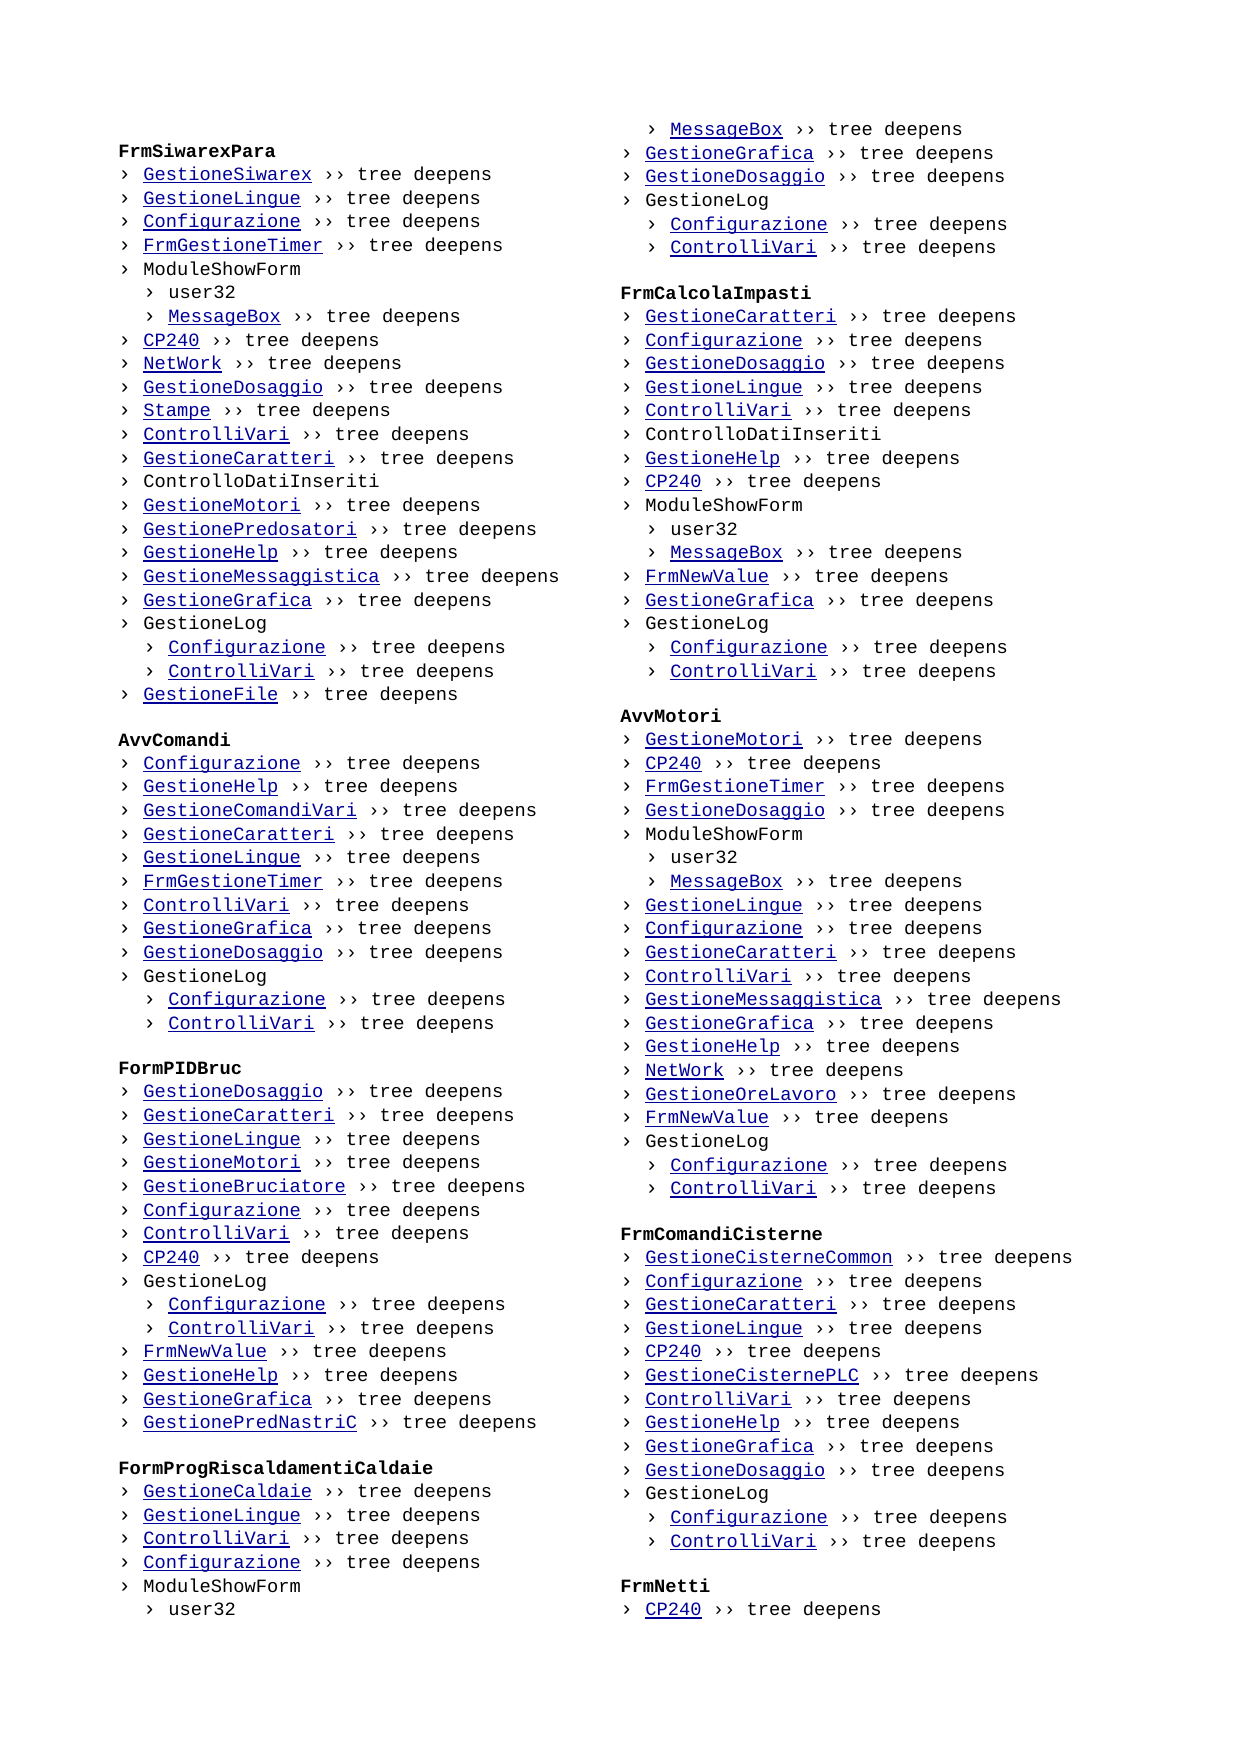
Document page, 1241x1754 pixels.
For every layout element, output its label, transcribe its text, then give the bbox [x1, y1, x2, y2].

text › GestioneGrafica ›› tree deepens [620, 142, 1122, 165]
text › MessageBox ›› tree deepens [620, 870, 1122, 894]
text › ControlliVari ›› tree deepens [620, 964, 1122, 988]
text › GestioneFile ›› tree deepens [118, 683, 620, 707]
text › Configurazione ›› tree deepens [620, 213, 1122, 236]
text › GestioneGrafica ›› tree deepens [118, 589, 620, 612]
text › GestioneMotori ›› tree deepens [620, 728, 1122, 752]
text › GestioneCaratteri ›› tree deepens [118, 447, 620, 470]
text › ControlliVari ›› tree deepens [118, 659, 620, 683]
text › GestioneLog [118, 964, 620, 988]
text › CP240 ›› tree deepens [620, 470, 1122, 494]
text › GestioneLingue ›› tree deepens [118, 846, 620, 870]
text › ControlliVari ›› tree deepens [118, 1317, 620, 1341]
text › GestioneDosaggio ›› tree deepens [620, 352, 1122, 376]
text › GestioneMotori ›› tree deepens [118, 1151, 620, 1175]
text › GestioneLog [620, 189, 1122, 213]
text › user32 [620, 846, 1122, 870]
text › FrmGestioneTimer ›› tree deepens [118, 234, 620, 258]
text › ControlliVari ›› tree deepens [118, 1222, 620, 1246]
text › ControlliVari ›› tree deepens [620, 399, 1122, 423]
text › ControlliVari ›› tree deepens [620, 1388, 1122, 1411]
text › GestionePredNastriC ›› tree deepens [118, 1411, 620, 1435]
text › CP240 ›› tree deepens [620, 1341, 1122, 1364]
text › user32 [620, 518, 1122, 541]
text › GestioneHelp ›› tree deepens [118, 1364, 620, 1388]
text › GestioneHelp ›› tree deepens [620, 447, 1122, 470]
text AvvMotori [620, 707, 1122, 728]
text › GestioneSiwarex ›› tree deepens [118, 163, 620, 187]
text › GestionePredosatori ›› tree deepens [118, 518, 620, 541]
text FrmCalcolaImpasti [620, 284, 1122, 305]
text › FrmNewValue ›› tree deepens [620, 565, 1122, 589]
text › GestioneDosaggio ›› tree deepens [620, 799, 1122, 823]
text › FrmNewValue ›› tree deepens [118, 1341, 620, 1364]
text › GestioneLingue ›› tree deepens [620, 1317, 1122, 1341]
text › GestioneMessaggistica ›› tree deepens [118, 565, 620, 589]
text FrmNetti [620, 1577, 1122, 1598]
text › ControlliVari ›› tree deepens [118, 423, 620, 447]
text › GestioneCaratteri ›› tree deepens [620, 941, 1122, 964]
text › GestioneMotori ›› tree deepens [118, 494, 620, 518]
text › ControlliVari ›› tree deepens [118, 1012, 620, 1036]
text › Configurazione ›› tree deepens [620, 1506, 1122, 1530]
text › ControlliVari ›› tree deepens [118, 1527, 620, 1551]
text › GestioneDosaggio ›› tree deepens [118, 941, 620, 964]
text › Configurazione ›› tree deepens [118, 988, 620, 1012]
text › GestioneDosaggio ›› tree deepens [118, 376, 620, 399]
text › GestioneCaratteri ›› tree deepens [620, 305, 1122, 328]
text › GestioneLingue ›› tree deepens [118, 1504, 620, 1527]
text › GestioneMessaggistica ›› tree deepens [620, 988, 1122, 1012]
text › ModuleShowForm [620, 494, 1122, 518]
text › GestioneOreLavoro ›› tree deepens [620, 1083, 1122, 1106]
text › ControlloDatiInseriti [118, 470, 620, 494]
text › user32 [118, 281, 620, 305]
text › FrmNewValue ›› tree deepens [620, 1106, 1122, 1130]
text › GestioneLog [620, 1130, 1122, 1154]
text › ControlliVari ›› tree deepens [118, 894, 620, 917]
text › ControlliVari ›› tree deepens [620, 659, 1122, 683]
text › GestioneHelp ›› tree deepens [118, 775, 620, 799]
text › CP240 ›› tree deepens [118, 1246, 620, 1269]
text › GestioneHelp ›› tree deepens [118, 541, 620, 565]
text › GestioneBruciatore ›› tree deepens [118, 1175, 620, 1199]
text › GestioneCisternePLC ›› tree deepens [620, 1364, 1122, 1388]
text › Configurazione ›› tree deepens [118, 1551, 620, 1574]
text › Configurazione ›› tree deepens [620, 1269, 1122, 1293]
text › Configurazione ›› tree deepens [118, 210, 620, 234]
text › GestioneLog [620, 1482, 1122, 1506]
text › NetWork ›› tree deepens [118, 352, 620, 376]
text › ControlliVari ›› tree deepens [620, 236, 1122, 260]
text › Configurazione ›› tree deepens [118, 636, 620, 659]
text › CP240 ›› tree deepens [118, 328, 620, 352]
text › ModuleShowForm [620, 823, 1122, 846]
text › GestioneCisterneCommon ›› tree deepens [620, 1246, 1122, 1269]
text › ControlliVari ›› tree deepens [620, 1177, 1122, 1201]
text › CP240 ›› tree deepens [620, 752, 1122, 775]
text › GestioneDosaggio ›› tree deepens [620, 165, 1122, 189]
text › Configurazione ›› tree deepens [620, 1154, 1122, 1177]
text FrmComandiCisterne [620, 1225, 1122, 1246]
text › GestioneDosaggio ›› tree deepens [620, 1459, 1122, 1482]
text › GestioneGrafica ›› tree deepens [118, 1388, 620, 1411]
text › GestioneCaratteri ›› tree deepens [620, 1293, 1122, 1317]
text FrmSiwarexPara [118, 142, 620, 163]
text › GestioneComandiVari ›› tree deepens [118, 799, 620, 823]
text › Configurazione ›› tree deepens [118, 1199, 620, 1222]
text › GestioneLingue ›› tree deepens [118, 1128, 620, 1151]
text › GestioneLingue ›› tree deepens [620, 894, 1122, 917]
text › Configurazione ›› tree deepens [118, 752, 620, 775]
text › ControlloDatiInseriti [620, 423, 1122, 447]
text › Stampe ›› tree deepens [118, 399, 620, 423]
text › GestioneGrafica ›› tree deepens [620, 1435, 1122, 1459]
text › FrmGestioneTimer ›› tree deepens [118, 870, 620, 894]
text › GestioneDosaggio ›› tree deepens [118, 1080, 620, 1104]
text › MessageBox ›› tree deepens [620, 541, 1122, 565]
text AvvComandi [118, 731, 620, 752]
text › MessageBox ›› tree deepens [620, 118, 1122, 142]
text › GestioneHelp ›› tree deepens [620, 1411, 1122, 1435]
text › GestioneLingue ›› tree deepens [620, 376, 1122, 399]
text › GestioneHelp ›› tree deepens [620, 1036, 1122, 1059]
text › GestioneCaratteri ›› tree deepens [118, 823, 620, 846]
text FormPIDBruc [118, 1059, 620, 1080]
text › GestioneGrafica ›› tree deepens [620, 1012, 1122, 1036]
text › GestioneGrafica ›› tree deepens [620, 589, 1122, 612]
text › ControlliVari ›› tree deepens [620, 1530, 1122, 1553]
text › MessageBox ›› tree deepens [118, 305, 620, 328]
text › NetWork ›› tree deepens [620, 1059, 1122, 1083]
text › GestioneCaratteri ›› tree deepens [118, 1104, 620, 1128]
text › Configurazione ›› tree deepens [118, 1293, 620, 1317]
text › Configurazione ›› tree deepens [620, 328, 1122, 352]
text › ModuleShowForm [118, 258, 620, 281]
text › CP240 ›› tree deepens [620, 1598, 1122, 1622]
text › GestioneLog [118, 1269, 620, 1293]
text › FrmGestioneTimer ›› tree deepens [620, 775, 1122, 799]
text › Configurazione ›› tree deepens [620, 636, 1122, 659]
text › GestioneLog [118, 612, 620, 636]
text › ModuleShowForm [118, 1574, 620, 1598]
text › GestioneGrafica ›› tree deepens [118, 917, 620, 941]
text › user32 [118, 1598, 620, 1622]
text › GestioneLog [620, 612, 1122, 636]
text › Configurazione ›› tree deepens [620, 917, 1122, 941]
text › GestioneCaldaie ›› tree deepens [118, 1480, 620, 1504]
text FormProgRiscaldamentiCaldaie [118, 1459, 620, 1480]
text › GestioneLingue ›› tree deepens [118, 187, 620, 210]
